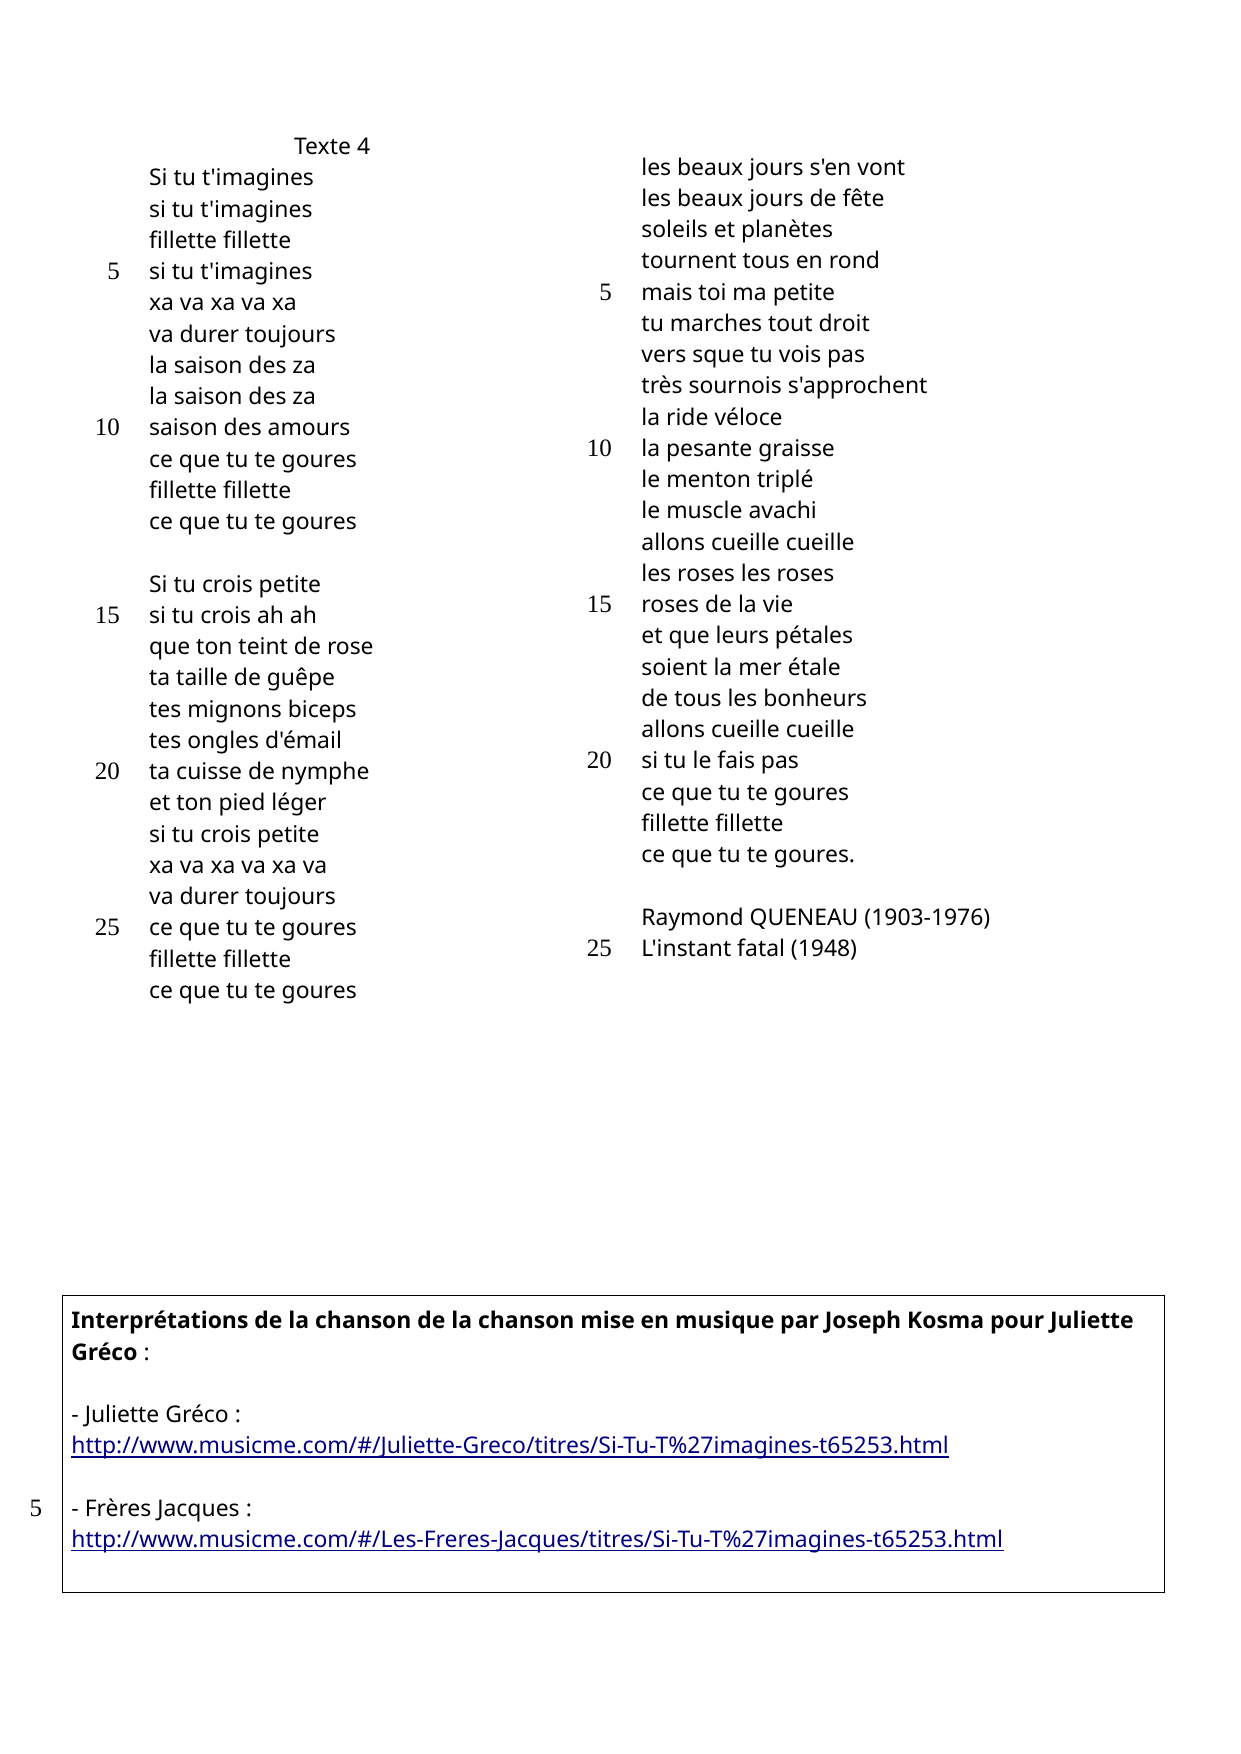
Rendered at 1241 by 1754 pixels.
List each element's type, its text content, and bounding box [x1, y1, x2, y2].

text xa va xa va xa va [149, 849, 515, 880]
text ce que tu te goures [149, 974, 515, 1005]
text tes mignons biceps [149, 693, 515, 724]
text le menton triplé [641, 463, 1101, 494]
text ta cuisse de nymphe [149, 755, 515, 786]
text mais toi ma petite [641, 276, 1101, 307]
text roses de la vie [641, 588, 1101, 619]
text allons cueille cueille [641, 526, 1101, 557]
text fillette fillette [149, 943, 515, 974]
text xa va xa va xa [149, 286, 515, 318]
text va durer toujours [149, 880, 515, 911]
text si tu le fais pas [641, 744, 1101, 776]
text Interprétations de la chanson de la chanson mise en musique par Joseph Kosma pour Juliette Gréco : [71, 1304, 1155, 1367]
text fillette fillette [149, 474, 515, 505]
text soleils et planètes [641, 213, 1101, 244]
text Raymond QUENEAU (1903-1976) [641, 901, 1101, 932]
text allons cueille cueille [641, 713, 1101, 744]
text Texte 4 [149, 130, 515, 161]
text saison des amours [149, 411, 515, 443]
text les roses les roses [641, 557, 1101, 588]
text que ton teint de rose [149, 630, 515, 661]
text Si tu crois petite [149, 568, 515, 599]
text si tu t'imagines [149, 193, 515, 224]
text le muscle avachi [641, 494, 1101, 526]
text L'instant fatal (1948) [641, 932, 1101, 963]
text si tu t'imagines [149, 255, 515, 286]
text - Frères Jacques : [71, 1492, 1155, 1523]
text les beaux jours de fête [641, 182, 1101, 213]
text http://www.musicme.com/#/Les-Freres-Jacques/titres/Si-Tu-T%27imagines-t65253.html [71, 1523, 1155, 1554]
text la saison des za [149, 349, 515, 380]
text ta taille de guêpe [149, 661, 515, 693]
text la ride véloce [641, 401, 1101, 432]
text ce que tu te goures. [641, 838, 1101, 869]
text fillette fillette [149, 224, 515, 255]
text - Juliette Gréco : [71, 1398, 1155, 1429]
text très sournois s'approchent [641, 369, 1101, 401]
text ce que tu te goures [149, 505, 515, 536]
text de tous les bonheurs [641, 682, 1101, 713]
text http://www.musicme.com/#/Juliette-Greco/titres/Si-Tu-T%27imagines-t65253.html [71, 1429, 1155, 1461]
text soient la mer étale [641, 651, 1101, 682]
text tes ongles d'émail [149, 724, 515, 755]
text va durer toujours [149, 318, 515, 349]
text si tu crois ah ah [149, 599, 515, 630]
text ce que tu te goures [149, 443, 515, 474]
text fillette fillette [641, 807, 1101, 838]
text ce que tu te goures [149, 911, 515, 943]
text les beaux jours s'en vont [641, 151, 1101, 182]
text la saison des za [149, 380, 515, 411]
text et que leurs pétales [641, 619, 1101, 651]
text Si tu t'imagines [149, 161, 515, 193]
text et ton pied léger [149, 786, 515, 818]
text ce que tu te goures [641, 776, 1101, 807]
text si tu crois petite [149, 818, 515, 849]
text vers sque tu vois pas [641, 338, 1101, 369]
text la pesante graisse [641, 432, 1101, 463]
text tu marches tout droit [641, 307, 1101, 338]
text tournent tous en rond [641, 244, 1101, 276]
